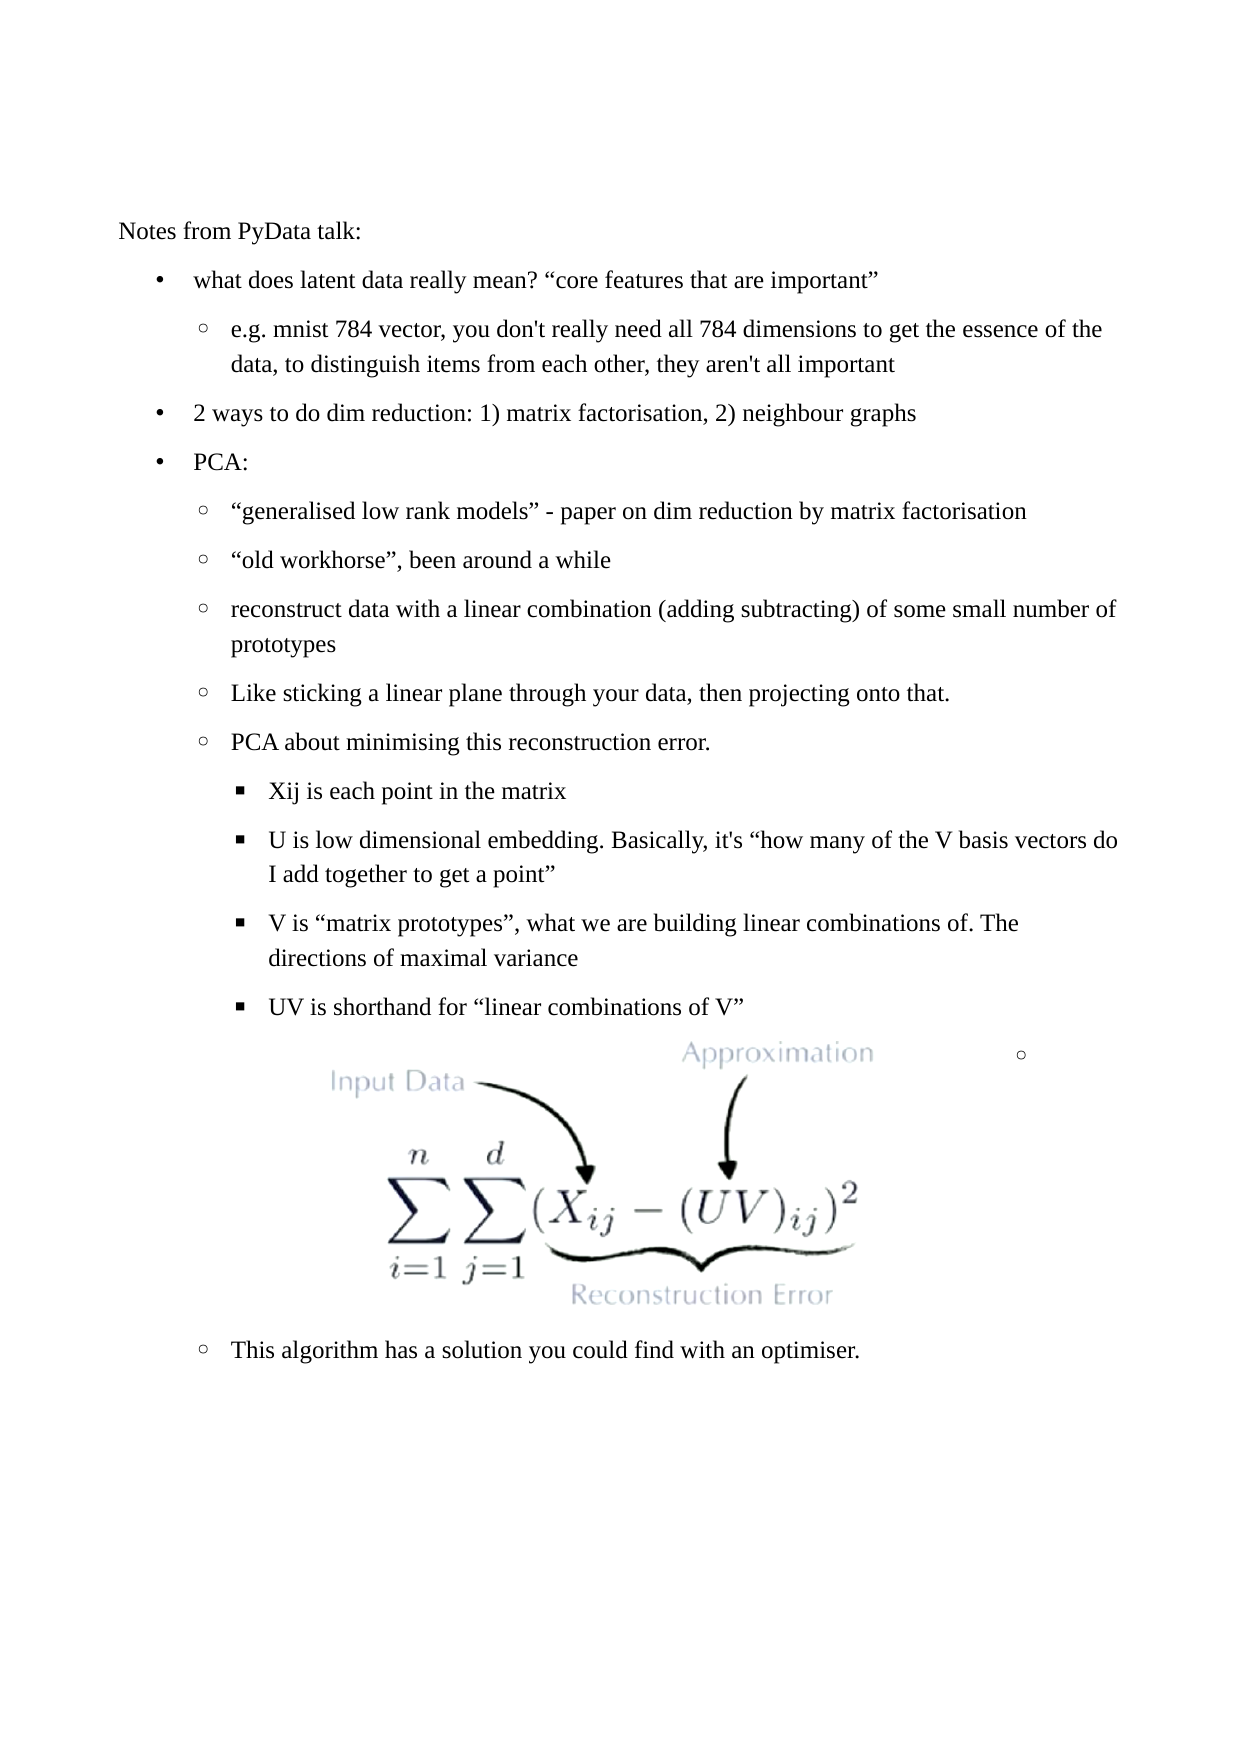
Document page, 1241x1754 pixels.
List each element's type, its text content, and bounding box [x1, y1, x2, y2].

list PCA: [156, 447, 1122, 476]
list V is “matrix prototypes”, what we are building linear combinations of. The directions of maximal variance [231, 908, 1122, 972]
list what does latent data really mean? “core features that are important” [156, 265, 1122, 294]
list This algorithm has a solution you could find with an optimiser. [193, 1335, 1122, 1364]
list “old workhorse”, been around a while [193, 545, 1122, 574]
list 2 ways to do dim reduction: 1) matrix factorisation, 2) neighbour graphs [156, 398, 1122, 427]
list UV is shorthand for “linear combinations of V” [231, 992, 1122, 1021]
text Notes from PyData talk: [118, 216, 1122, 245]
list U is low dimensional embedding. Basically, it's “how many of the V basis vectors do I add together to get a point” [231, 825, 1122, 888]
list Like sticking a linear plane through your data, then projecting onto that. [193, 678, 1122, 706]
list e.g. mnist 784 vector, you don't really need all 784 dimensions to get the essence of the data, to distinguish items from each other, they aren't all important [193, 314, 1122, 378]
list PCA about minimising this reconstruction error. [193, 727, 1122, 756]
picture [304, 1041, 936, 1329]
list Xij is each point in the matrix [231, 776, 1122, 804]
list “generalised low rank models” - paper on dim reduction by matrix factorisation [193, 496, 1122, 525]
list reconstruct data with a linear combination (adding subtracting) of some small number of prototypes [193, 594, 1122, 657]
